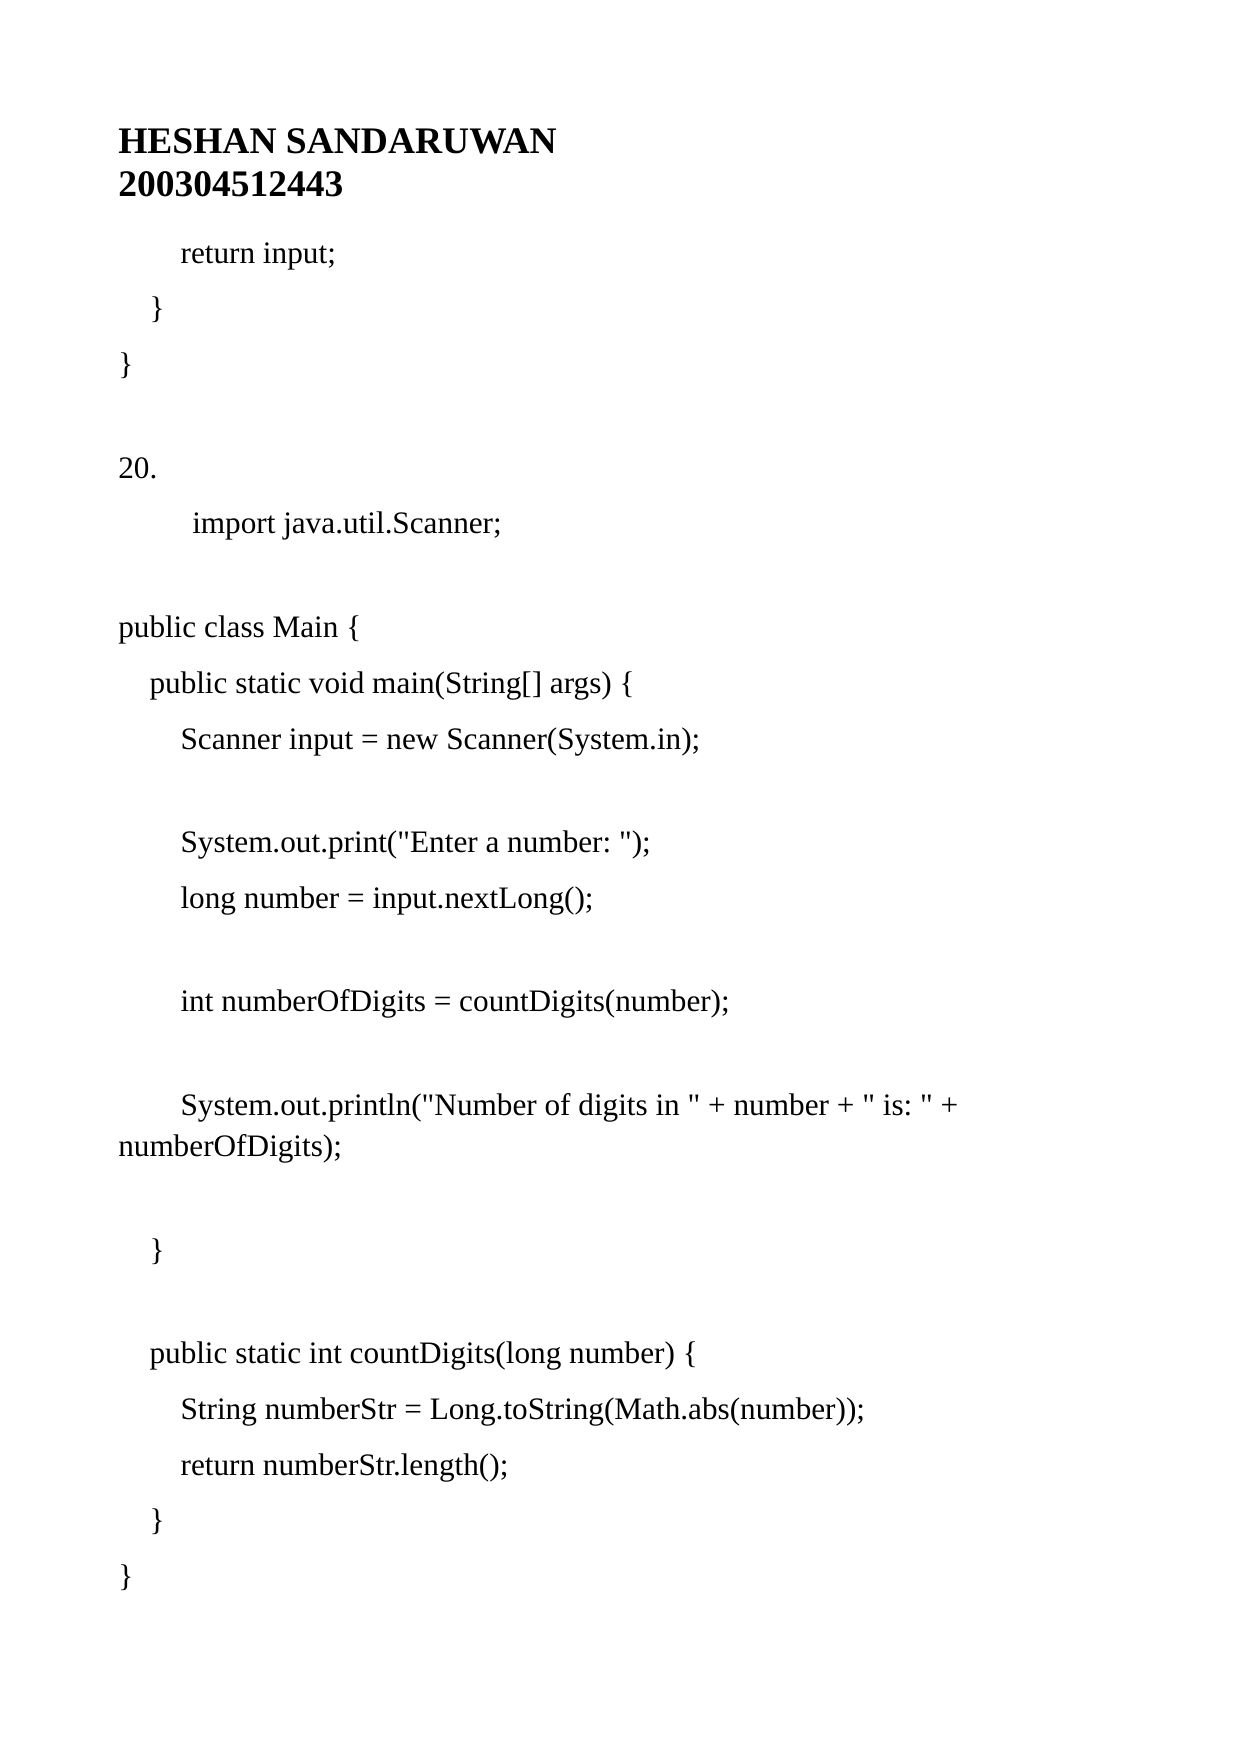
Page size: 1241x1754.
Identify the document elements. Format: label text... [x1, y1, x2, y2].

text String numberStr = Long.toString(Math.abs(number)); [118, 1390, 1122, 1426]
text return input; [118, 234, 1122, 270]
text System.out.print("Enter a number: "); [118, 823, 1122, 859]
text System.out.println("Number of digits in " + number + " is: " + numberOfDigits); [118, 1086, 1122, 1163]
text long number = input.nextLong(); [118, 879, 1122, 915]
text public class Main { [118, 608, 1122, 644]
text public static int countDigits(long number) { [118, 1334, 1122, 1370]
text } [118, 1557, 1122, 1593]
text int numberOfDigits = countDigits(number); [118, 983, 1122, 1018]
text } [118, 1231, 1122, 1267]
text } [118, 290, 1122, 326]
text Scanner input = new Scanner(System.in); [118, 720, 1122, 756]
text } [118, 1502, 1122, 1538]
text 20. [118, 449, 1122, 485]
text return numberStr.length(); [118, 1446, 1122, 1482]
text } [118, 346, 1122, 381]
text import java.util.Scanner; [118, 505, 1122, 541]
text public static void main(String[] args) { [118, 664, 1122, 700]
